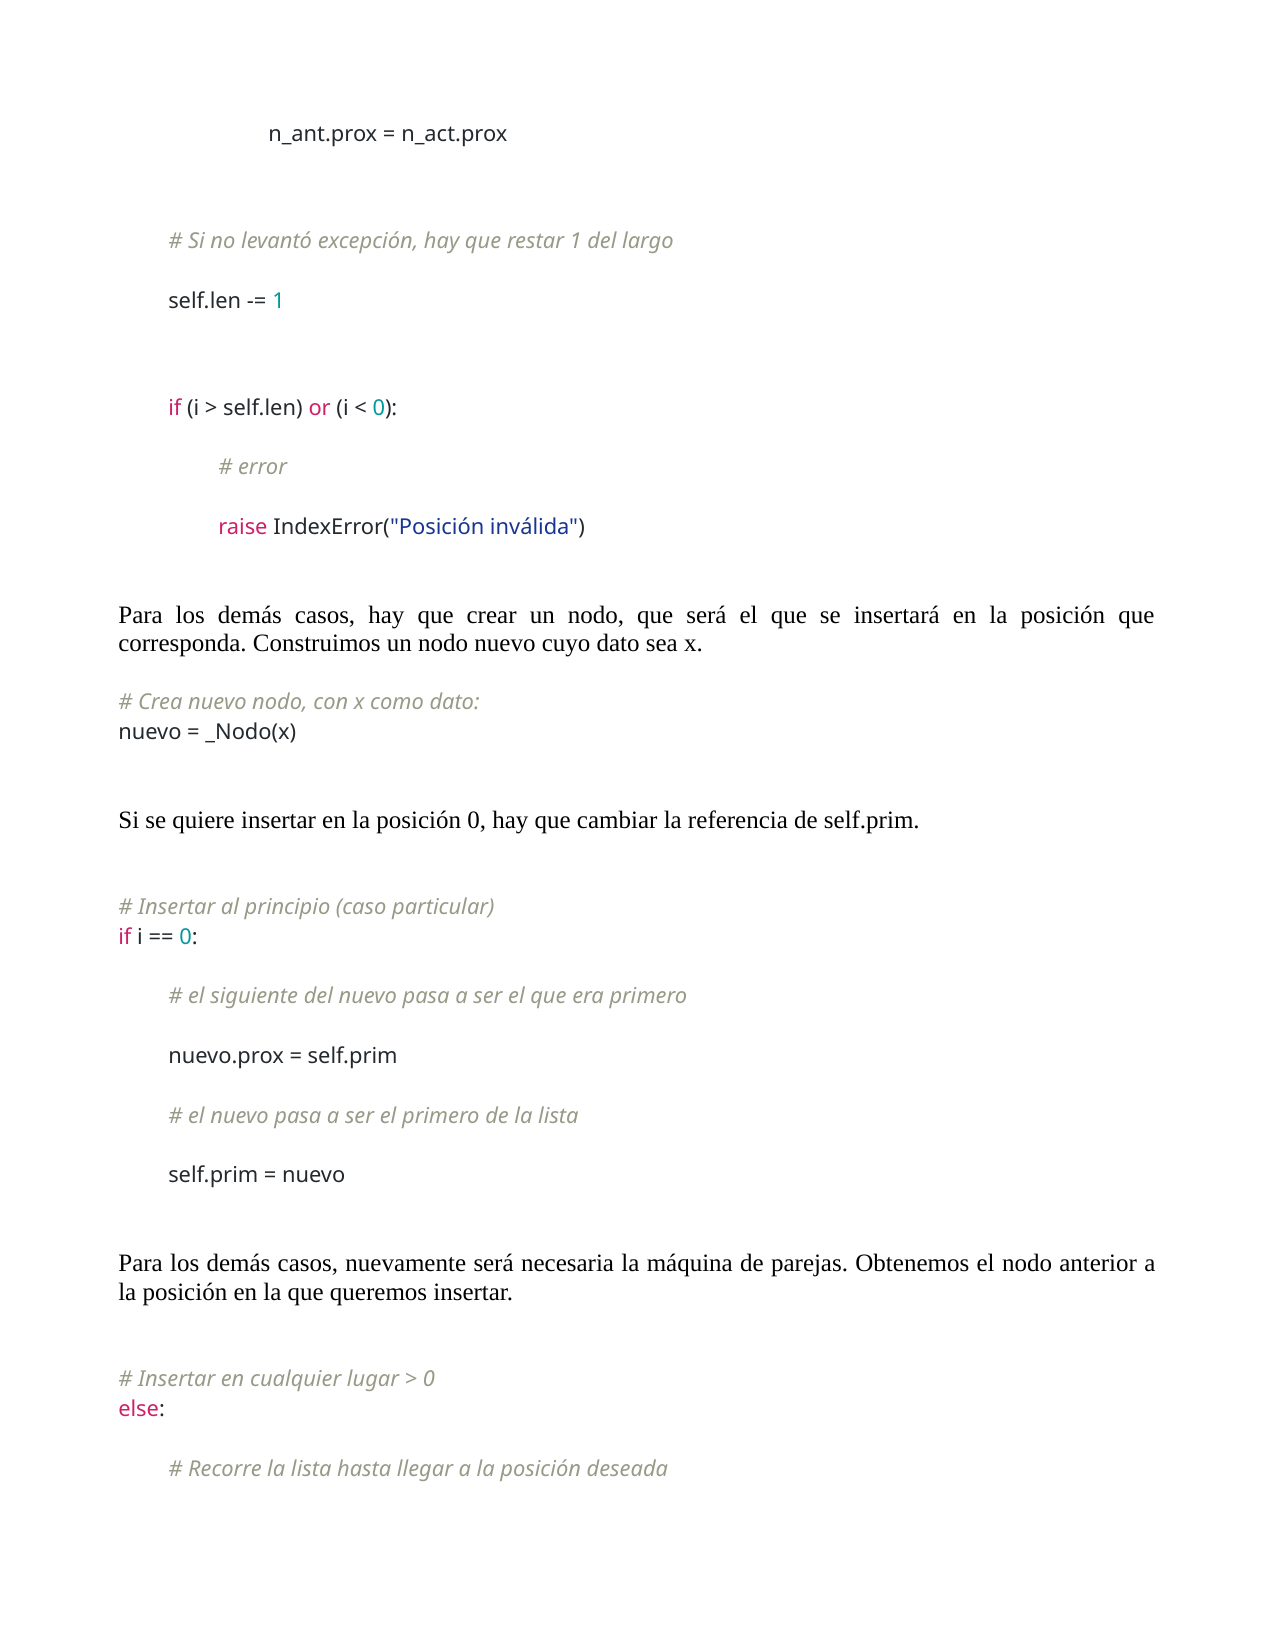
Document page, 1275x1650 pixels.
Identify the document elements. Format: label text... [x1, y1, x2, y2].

text n_ant.prox = n_act.prox [118, 118, 1157, 148]
text # Insertar al principio (caso particular) [118, 891, 1157, 921]
text # Si no levantó excepción, hay que restar 1 del largo [118, 225, 1157, 255]
text Para los demás casos, nuevamente será necesaria la máquina de parejas. Obtenemos el nodo anterior a la posición en la que queremos insertar. [118, 1248, 1157, 1306]
text raise IndexError("Posición inválida") [118, 511, 1157, 540]
text self.len -= 1 [118, 284, 1157, 314]
text # error [118, 451, 1157, 481]
text # el nuevo pasa a ser el primero de la lista [118, 1099, 1157, 1129]
text self.prim = nuevo [118, 1159, 1157, 1189]
text # Crea nuevo nodo, con x como dato: [118, 686, 1157, 716]
text if (i > self.len) or (i < 0): [118, 391, 1157, 421]
text nuevo.prox = self.prim [118, 1040, 1157, 1070]
text # Insertar en cualquier lugar > 0 [118, 1363, 1157, 1393]
text # el siguiente del nuevo pasa a ser el que era primero [118, 980, 1157, 1010]
text if i == 0: [118, 921, 1157, 951]
text nuevo = _Nodo(x) [118, 716, 1157, 746]
text Para los demás casos, hay que crear un nodo, que será el que se insertará en la posición que corresponda. Construimos un nodo nuevo cuyo dato sea x. [118, 600, 1157, 657]
text Si se quiere insertar en la posición 0, hay que cambiar la referencia de self.prim. [118, 805, 1157, 833]
text # Recorre la lista hasta llegar a la posición deseada [118, 1453, 1157, 1482]
text else: [118, 1393, 1157, 1423]
